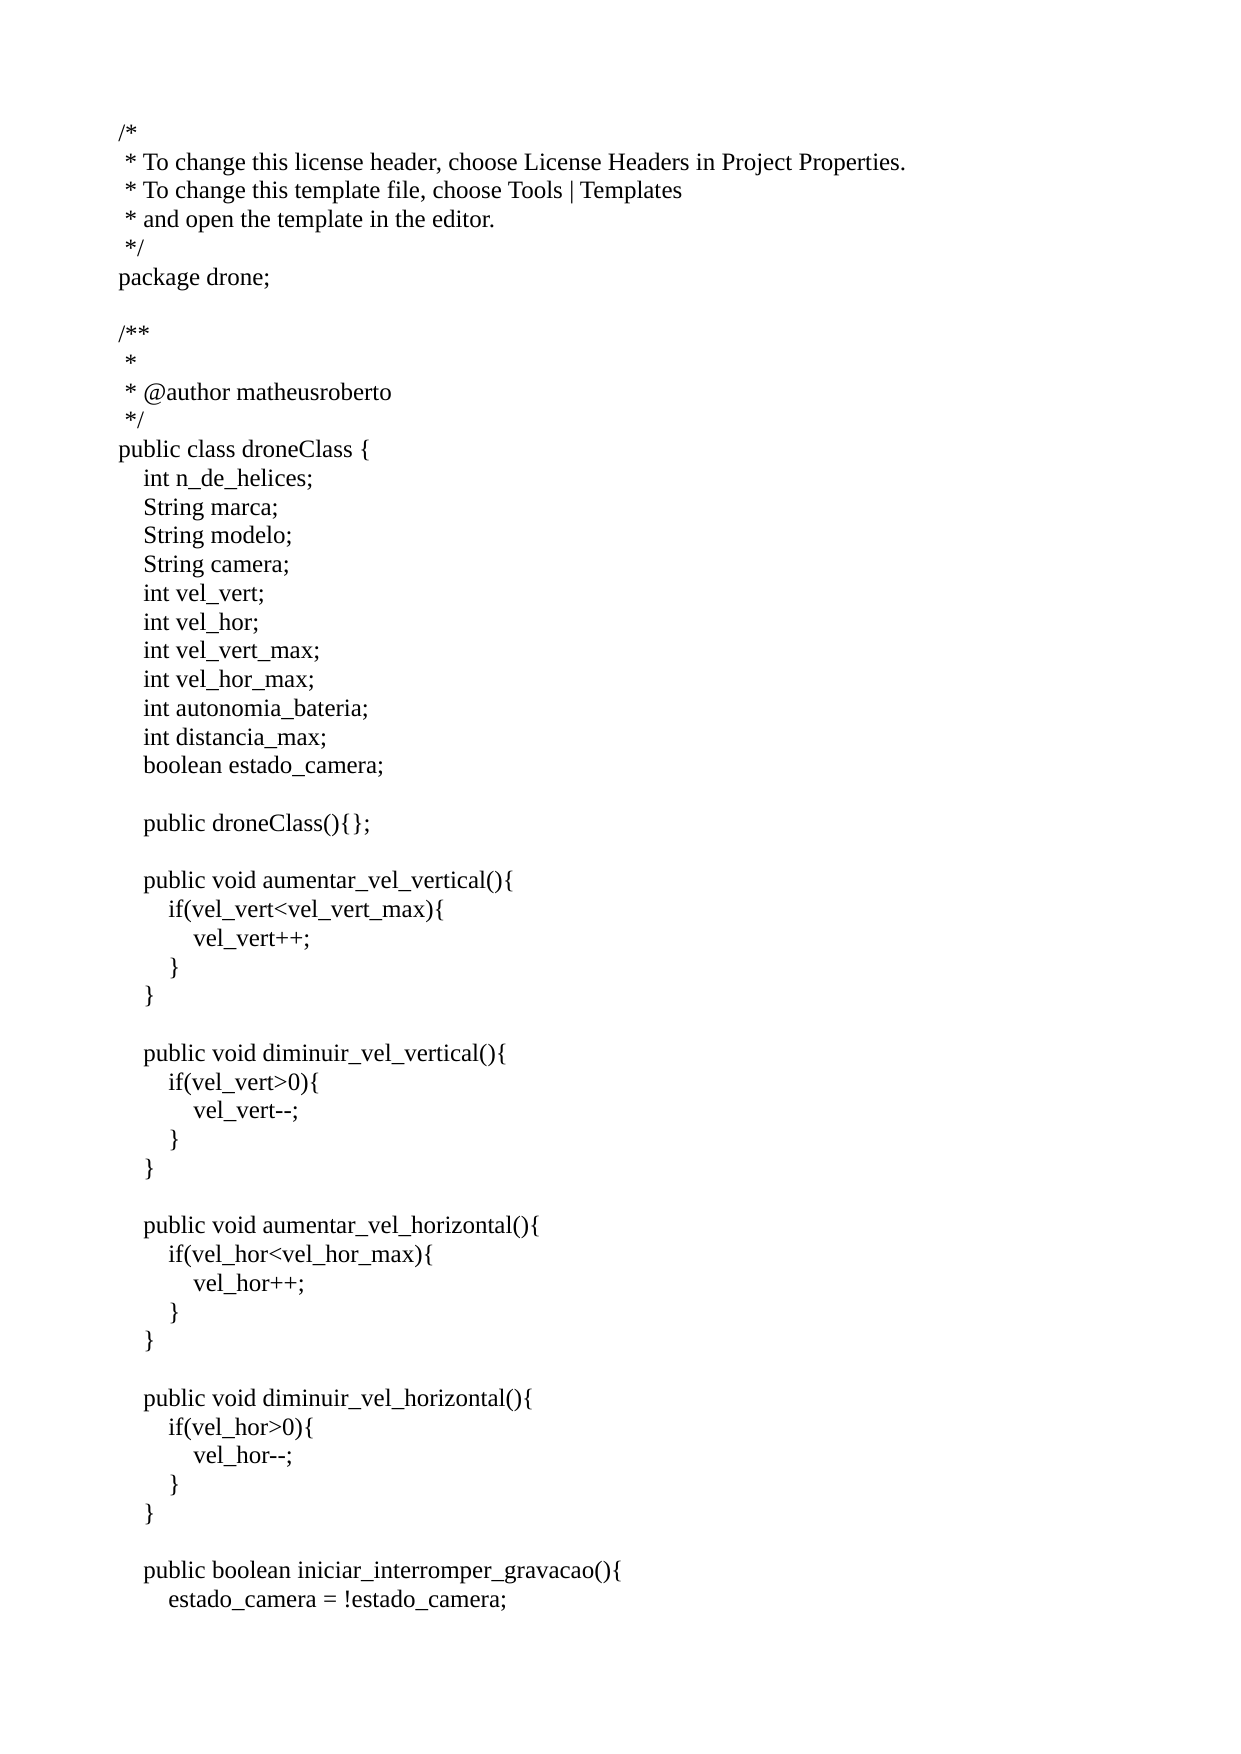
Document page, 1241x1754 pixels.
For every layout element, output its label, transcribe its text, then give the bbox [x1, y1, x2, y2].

text package drone; [118, 262, 1122, 291]
text } [118, 952, 1122, 981]
text if(vel_vert>0){ [118, 1067, 1122, 1096]
text if(vel_hor<vel_hor_max){ [118, 1239, 1122, 1268]
text */ [118, 233, 1122, 262]
text vel_vert++; [118, 923, 1122, 952]
text * To change this license header, choose License Headers in Project Properties. [118, 147, 1122, 176]
text public boolean iniciar_interromper_gravacao(){ [118, 1556, 1122, 1584]
text * [118, 348, 1122, 377]
text } [118, 1326, 1122, 1354]
text } [118, 1498, 1122, 1527]
text boolean estado_camera; [118, 751, 1122, 779]
text int distancia_max; [118, 722, 1122, 751]
text public class droneClass { [118, 434, 1122, 463]
text } [118, 1153, 1122, 1182]
text vel_hor++; [118, 1268, 1122, 1297]
text String camera; [118, 549, 1122, 578]
text public void aumentar_vel_vertical(){ [118, 866, 1122, 894]
text public void aumentar_vel_horizontal(){ [118, 1211, 1122, 1239]
text public void diminuir_vel_horizontal(){ [118, 1383, 1122, 1412]
text vel_hor--; [118, 1441, 1122, 1469]
text } [118, 981, 1122, 1009]
text if(vel_vert<vel_vert_max){ [118, 894, 1122, 923]
text public void diminuir_vel_vertical(){ [118, 1038, 1122, 1067]
text if(vel_hor>0){ [118, 1412, 1122, 1441]
text int autonomia_bateria; [118, 693, 1122, 722]
text int vel_vert_max; [118, 636, 1122, 664]
text * @author matheusroberto [118, 377, 1122, 406]
text int vel_hor_max; [118, 664, 1122, 693]
text vel_vert--; [118, 1096, 1122, 1124]
text /** [118, 319, 1122, 348]
text String modelo; [118, 521, 1122, 549]
text * To change this template file, choose Tools | Templates [118, 176, 1122, 204]
text * and open the template in the editor. [118, 204, 1122, 233]
text } [118, 1297, 1122, 1326]
text String marca; [118, 492, 1122, 521]
text } [118, 1469, 1122, 1498]
text public droneClass(){}; [118, 808, 1122, 837]
text estado_camera = !estado_camera; [118, 1584, 1122, 1613]
text int n_de_helices; [118, 463, 1122, 492]
text /* [118, 118, 1122, 147]
text int vel_vert; [118, 578, 1122, 607]
text int vel_hor; [118, 607, 1122, 636]
text */ [118, 406, 1122, 434]
text } [118, 1124, 1122, 1153]
